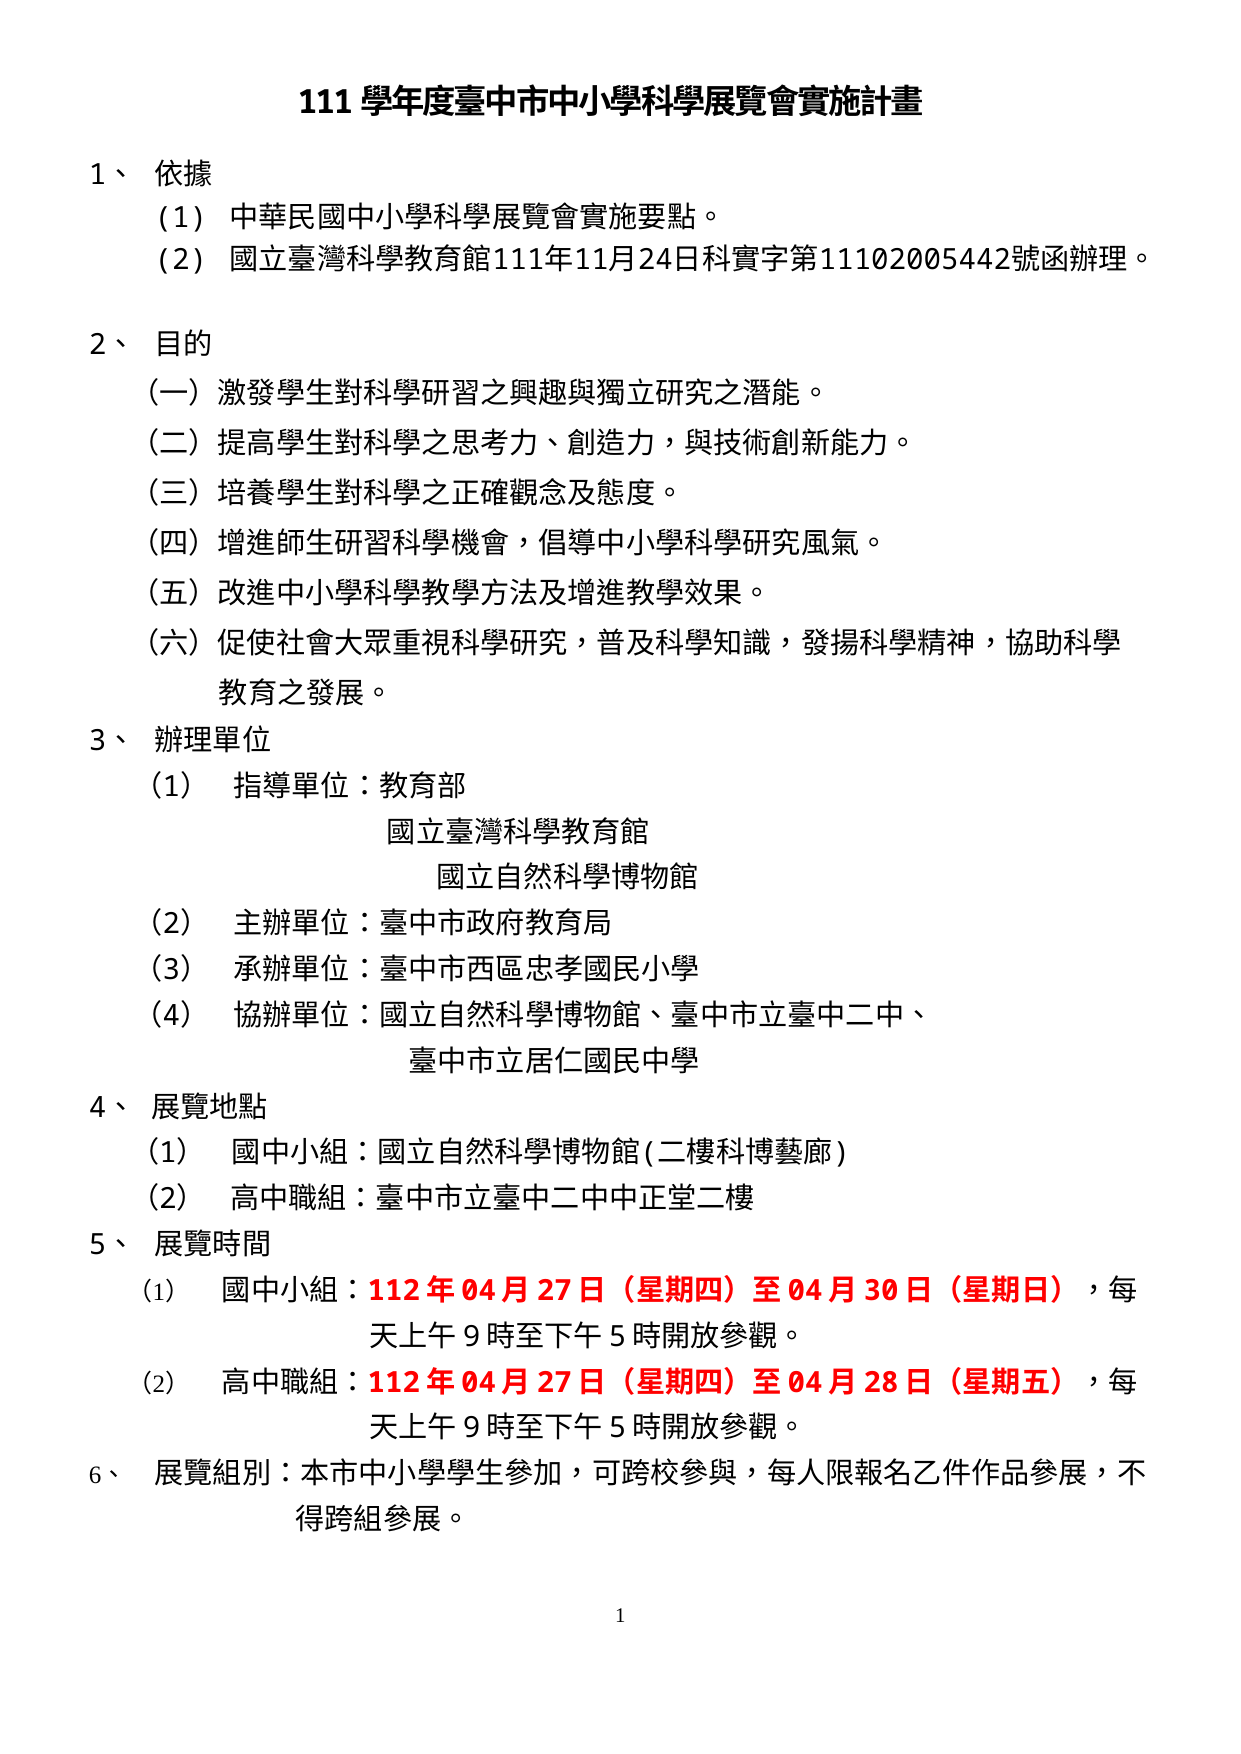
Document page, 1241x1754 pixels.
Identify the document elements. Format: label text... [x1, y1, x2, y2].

text （三）培養學生對科學之正確觀念及態度。 [130, 464, 1140, 514]
list 指導單位：教育部 [133, 759, 1152, 805]
text 國立自然科學博物館 [139, 851, 1152, 897]
list 承辦單位：臺中市西區忠孝國民小學 [133, 943, 1152, 989]
text （五）改進中小學科學教學方法及增進教學效果。 [130, 564, 1140, 614]
list 國立臺灣科學教育館111年11月24日科實字第11102005442號函辦理。 [154, 236, 1152, 278]
list 展覽地點 [64, 1080, 1152, 1126]
list 國中小組：國立自然科學博物館(二樓科博藝廊) [130, 1126, 1152, 1172]
text （六）促使社會大眾重視科學研究，普及科學知識，發揚科學精神，協助科學教育之發展。 [130, 614, 1140, 714]
text （四）增進師生研習科學機會，倡導中小學科學研究風氣。 [130, 514, 1140, 564]
list 展覽組別：本市中小學學生參加，可跨校參與，每人限報名乙件作品參展，不得跨組參展。 [89, 1447, 1152, 1539]
list 目的 [89, 318, 1152, 364]
list 協辦單位：國立自然科學博物館、臺中市立臺中二中、 [133, 989, 1152, 1034]
list 展覽時間 [89, 1218, 1152, 1264]
list 依據 [89, 148, 1152, 193]
text 111學年度臺中市中小學科學展覽會實施計畫 [89, 75, 1152, 123]
list 主辦單位：臺中市政府教育局 [133, 897, 1152, 943]
list 辦理單位 [89, 714, 1152, 759]
text （二）提高學生對科學之思考力、創造力，與技術創新能力。 [130, 414, 1140, 464]
list 中華民國中小學科學展覽會實施要點。 [154, 193, 1152, 236]
text 國立臺灣科學教育館 [139, 805, 1152, 851]
list 國中小組：112年04月27日（星期四）至04月30日（星期日），每天上午9時至下午5時開放參觀。 [127, 1264, 1152, 1355]
list 高中職組：臺中市立臺中二中中正堂二樓 [130, 1172, 1152, 1218]
list 高中職組：112年04月27日（星期四）至04月28日（星期五），每天上午9時至下午5時開放參觀。 [127, 1355, 1152, 1447]
text 臺中市立居仁國民中學 [233, 1034, 1152, 1080]
text （一）激發學生對科學研習之興趣與獨立研究之潛能。 [130, 364, 1140, 414]
